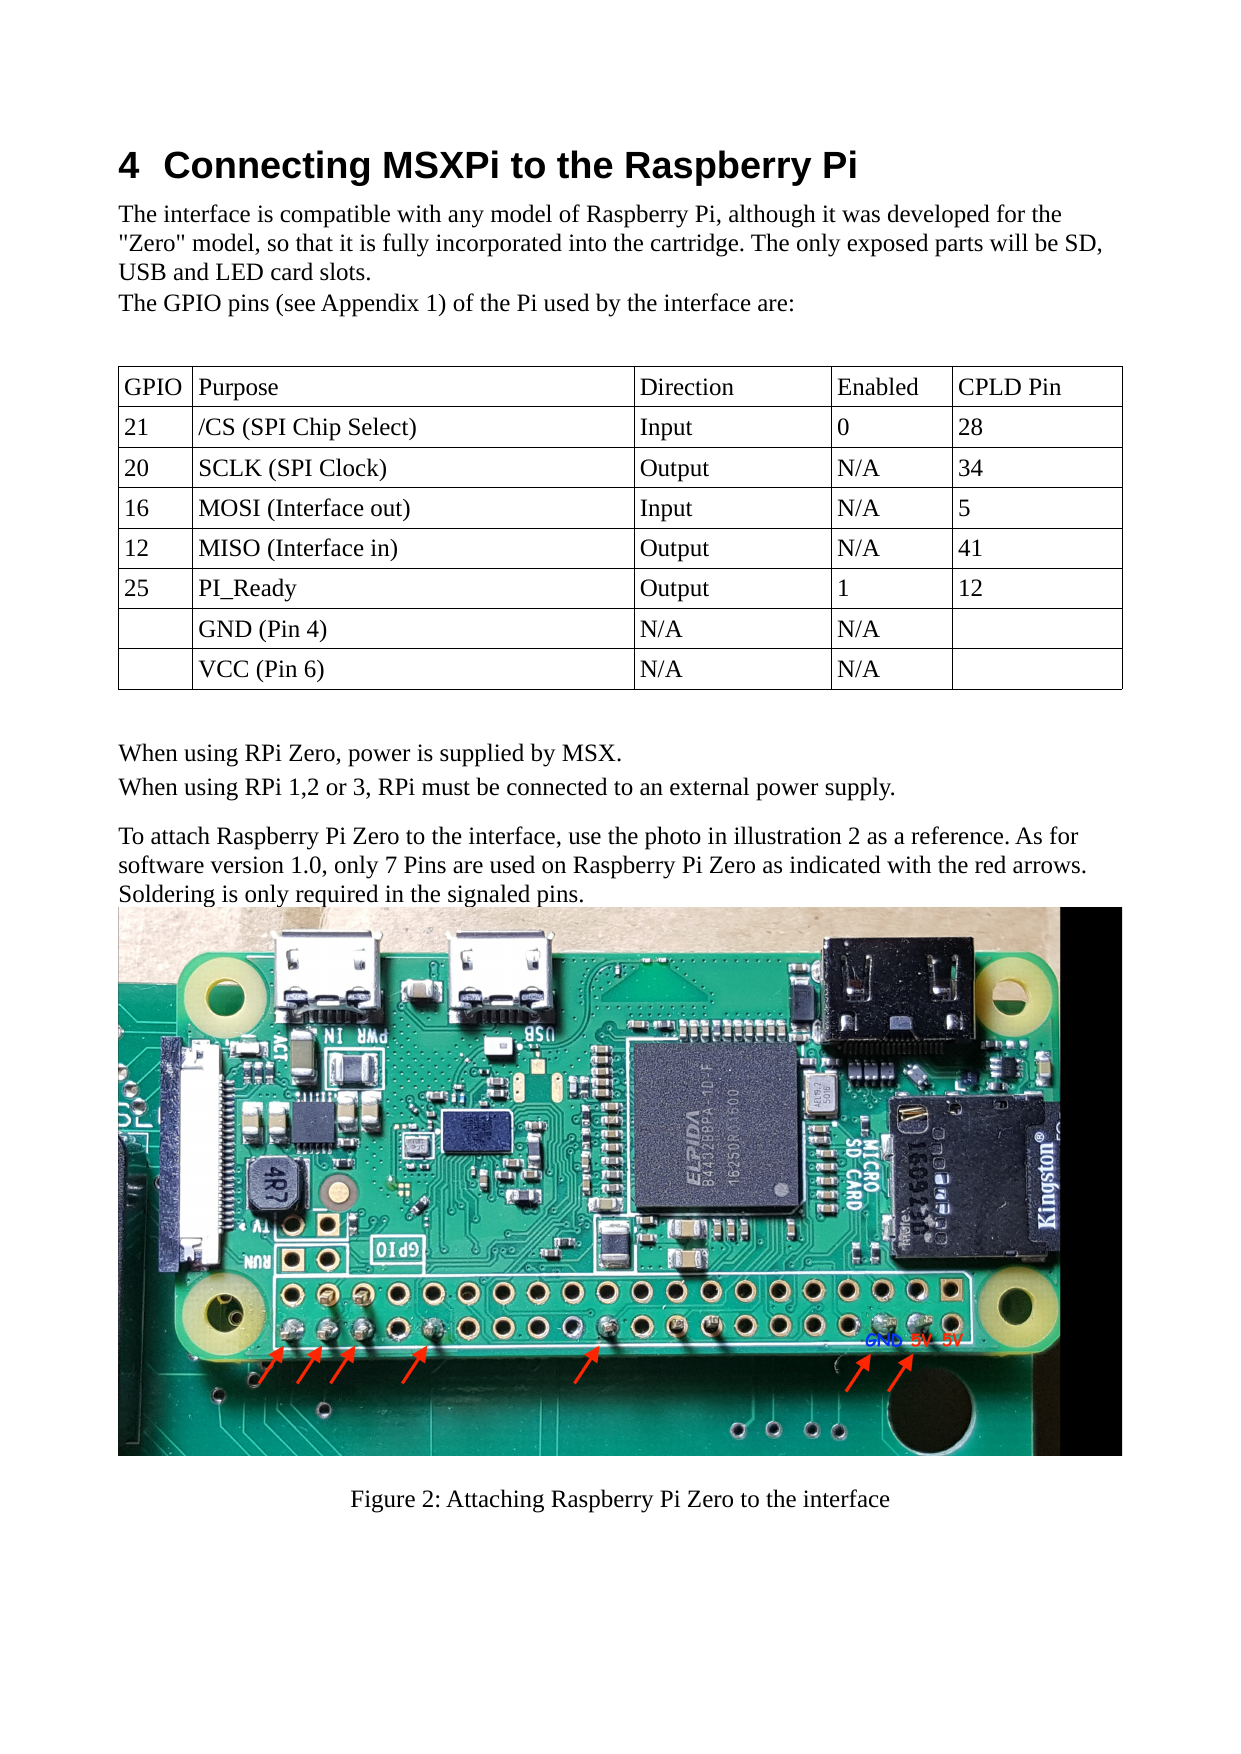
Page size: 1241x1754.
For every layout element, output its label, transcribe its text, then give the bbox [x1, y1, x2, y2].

table_header GPIO [119, 367, 192, 406]
table_cell [953, 649, 1122, 689]
table_cell N/A [635, 649, 831, 689]
table_header Direction [635, 367, 831, 406]
table_header Purpose [193, 367, 634, 406]
table_cell N/A [832, 488, 952, 527]
table_cell N/A [635, 609, 831, 648]
table_cell SCLK (SPI Clock) [193, 448, 634, 487]
table_cell GND (Pin 4) [193, 609, 634, 648]
picture [118, 907, 1123, 1456]
table_cell 5 [953, 488, 1122, 527]
table_header CPLD Pin [953, 367, 1122, 406]
table_cell N/A [832, 609, 952, 648]
table_cell Output [635, 448, 831, 487]
table_cell VCC (Pin 6) [193, 649, 634, 689]
table_cell [119, 649, 192, 689]
text When using RPi Zero, power is supplied by MSX. When using RPi 1,2 or 3, RPi must be connected to an external power supply. [118, 738, 1122, 801]
table_cell 34 [953, 448, 1122, 487]
table_cell 28 [953, 407, 1122, 447]
table_cell [953, 609, 1122, 648]
table_cell N/A [832, 529, 952, 568]
table_cell 20 [119, 448, 192, 487]
table_cell 0 [832, 407, 952, 447]
table_cell MOSI (Interface out) [193, 488, 634, 527]
table_cell 25 [119, 569, 192, 608]
table_cell PI_Ready [193, 569, 634, 608]
text The GPIO pins (see Appendix 1) of the Pi used by the interface are: [118, 286, 1122, 317]
text Figure 2: Attaching Raspberry Pi Zero to the interface [118, 1456, 1122, 1513]
text To attach Raspberry Pi Zero to the interface, use the photo in illustration 2 as a reference. As for software version 1.0, only 7 Pins are used on Raspberry Pi Zero as indicated with the red arrows. Soldering is only required in the signaled pins. [118, 821, 1122, 907]
table_cell 12 [119, 529, 192, 568]
table_cell Output [635, 529, 831, 568]
table_cell 41 [953, 529, 1122, 568]
subtitle Connecting MSXPi to the Raspberry Pi [118, 143, 1122, 187]
table_cell [119, 609, 192, 648]
table_header Enabled [832, 367, 952, 406]
table_cell N/A [832, 448, 952, 487]
table_cell Input [635, 488, 831, 527]
table_cell /CS (SPI Chip Select) [193, 407, 634, 447]
table_cell MISO (Interface in) [193, 529, 634, 568]
table_cell Input [635, 407, 831, 447]
text The interface is compatible with any model of Raspberry Pi, although it was developed for the "Zero" model, so that it is fully incorporated into the cartridge. The only exposed parts will be SD, USB and LED card slots. [118, 199, 1122, 286]
table_cell 16 [119, 488, 192, 527]
table_cell Output [635, 569, 831, 608]
table_cell 21 [119, 407, 192, 447]
table_cell 1 [832, 569, 952, 608]
table_cell N/A [832, 649, 952, 689]
table_cell 12 [953, 569, 1122, 608]
